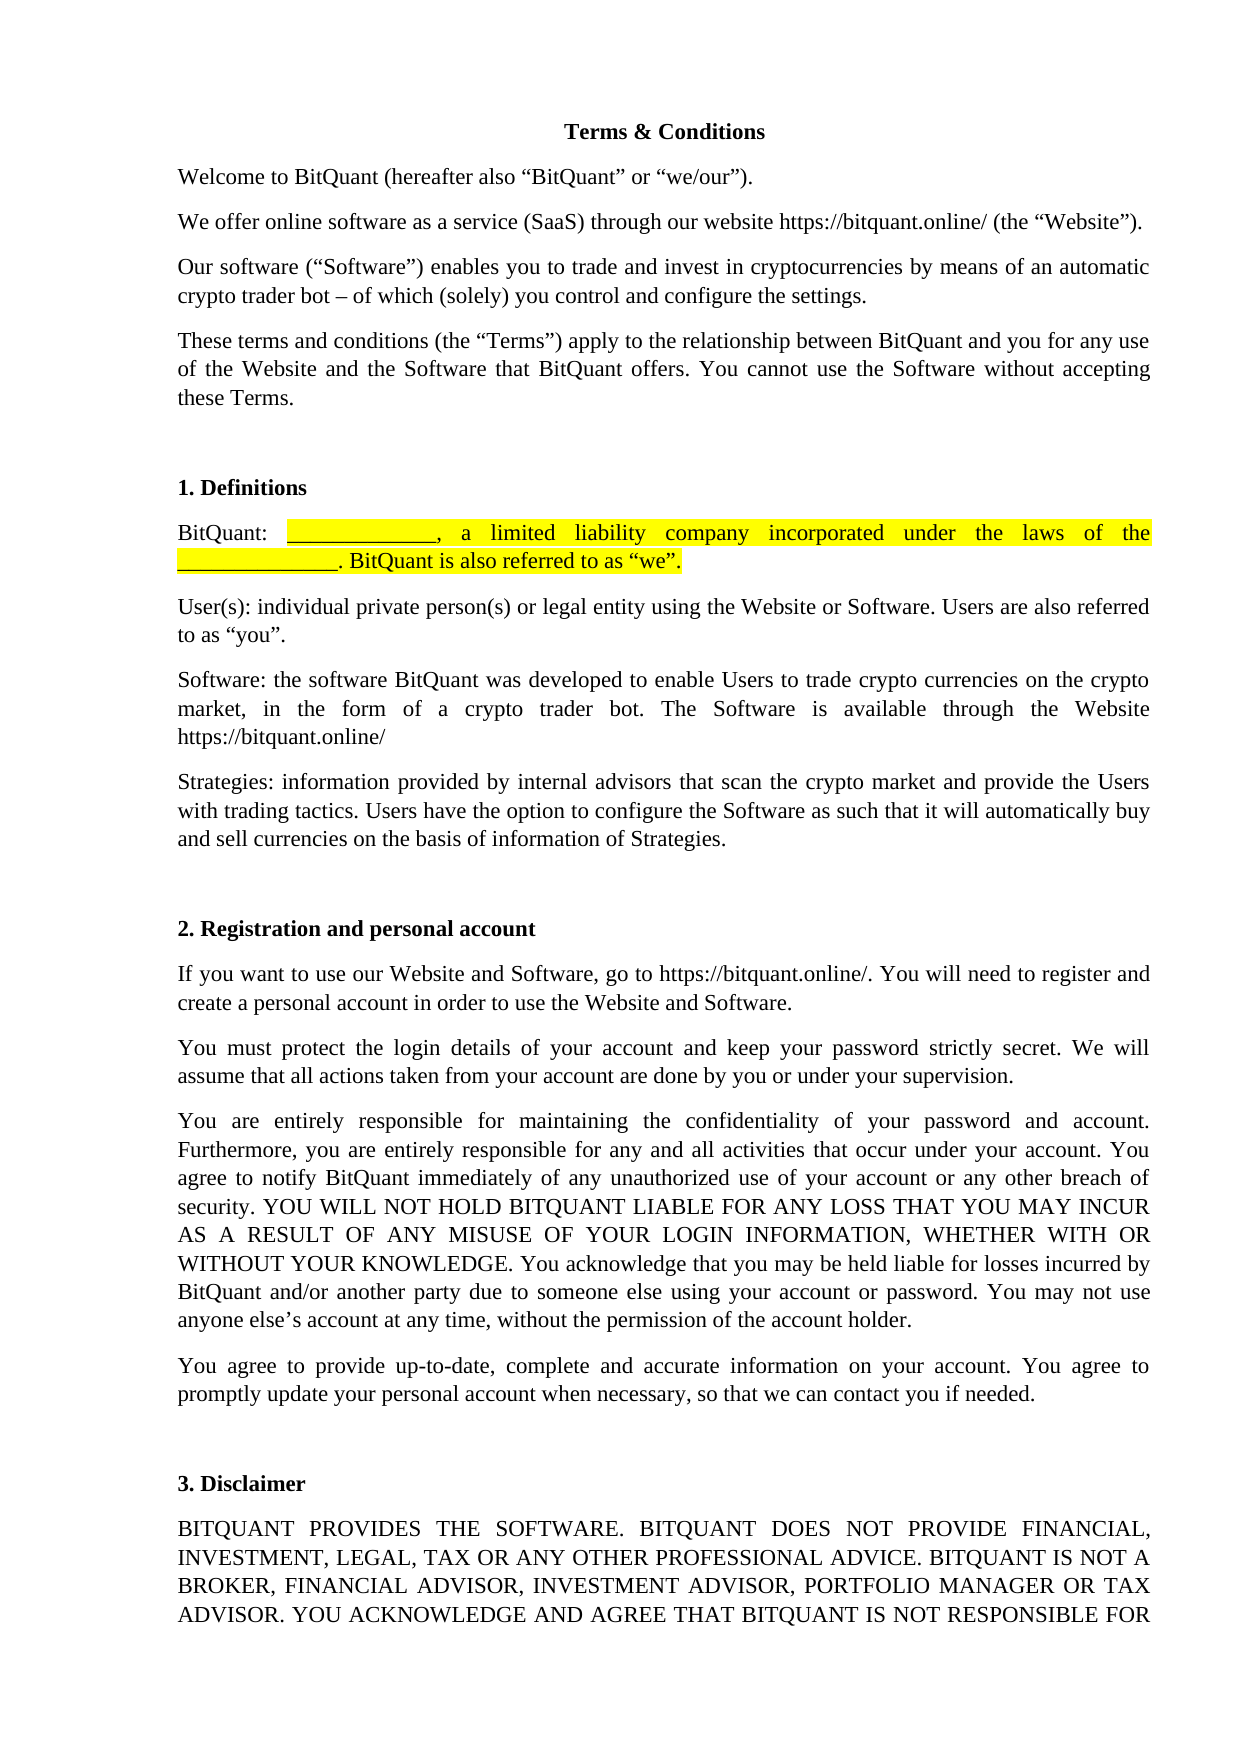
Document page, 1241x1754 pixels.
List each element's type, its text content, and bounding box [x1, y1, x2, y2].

text Welcome to BitQuant (hereafter also “BitQuant” or “we/our”). [177, 163, 1152, 189]
text You are entirely responsible for maintaining the confidentiality of your password and account. Furthermore, you are entirely responsible for any and all activities that occur under your account. You agree to notify BitQuant immediately of any unauthorized use of your account or any other breach of security. YOU WILL NOT HOLD BITQUANT LIABLE FOR ANY LOSS THAT YOU MAY INCUR AS A RESULT OF ANY MISUSE OF YOUR LOGIN INFORMATION, WHETHER WITH OR WITHOUT YOUR KNOWLEDGE. You acknowledge that you may be held liable for losses incurred by BitQuant and/or another party due to someone else using your account or password. You may not use anyone else’s account at any time, without the permission of the account holder. [177, 1107, 1152, 1333]
text BITQUANT PROVIDES THE SOFTWARE. BITQUANT DOES NOT PROVIDE FINANCIAL, INVESTMENT, LEGAL, TAX OR ANY OTHER PROFESSIONAL ADVICE. BITQUANT IS NOT A BROKER, FINANCIAL ADVISOR, INVESTMENT ADVISOR, PORTFOLIO MANAGER OR TAX ADVISOR. YOU ACKNOWLEDGE AND AGREE THAT BITQUANT IS NOT RESPONSIBLE FOR [177, 1515, 1152, 1627]
text You agree to provide up-to-date, complete and accurate information on your account. You agree to promptly update your personal account when necessary, so that we can contact you if needed. [177, 1352, 1152, 1406]
text 1. Definitions [177, 474, 1152, 500]
text Software: the software BitQuant was developed to enable Users to trade crypto currencies on the crypto market, in the form of a crypto trader bot. The Software is available through the Website https://bitquant.online/ [177, 666, 1152, 749]
text You must protect the login details of your account and keep your password strictly secret. We will assume that all actions taken from your account are done by you or under your supervision. [177, 1034, 1152, 1089]
text BitQuant: _____________, a limited liability company incorporated under the laws of the ______________. BitQuant is also referred to as “we”. [177, 519, 1152, 574]
text Terms & Conditions [177, 118, 1152, 144]
text Strategies: information provided by internal advisors that scan the crypto market and provide the Users with trading tactics. Users have the option to configure the Software as such that it will automatically buy and sell currencies on the basis of information of Strategies. [177, 768, 1152, 851]
text Our software (“Software”) enables you to trade and invest in cryptocurrencies by means of an automatic crypto trader bot – of which (solely) you control and configure the settings. [177, 253, 1152, 308]
text We offer online software as a service (SaaS) through our website https://bitquant.online/ (the “Website”). [177, 208, 1152, 235]
text If you want to use our Website and Software, go to https://bitquant.online/. You will need to register and create a personal account in order to use the Website and Software. [177, 960, 1152, 1015]
text 3. Disclaimer [177, 1470, 1152, 1497]
text User(s): individual private person(s) or legal entity using the Website or Software. Users are also referred to as “you”. [177, 593, 1152, 647]
text 2. Registration and personal account [177, 915, 1152, 942]
text These terms and conditions (the “Terms”) apply to the relationship between BitQuant and you for any use of the Website and the Software that BitQuant offers. You cannot use the Software without accepting these Terms. [177, 327, 1152, 410]
